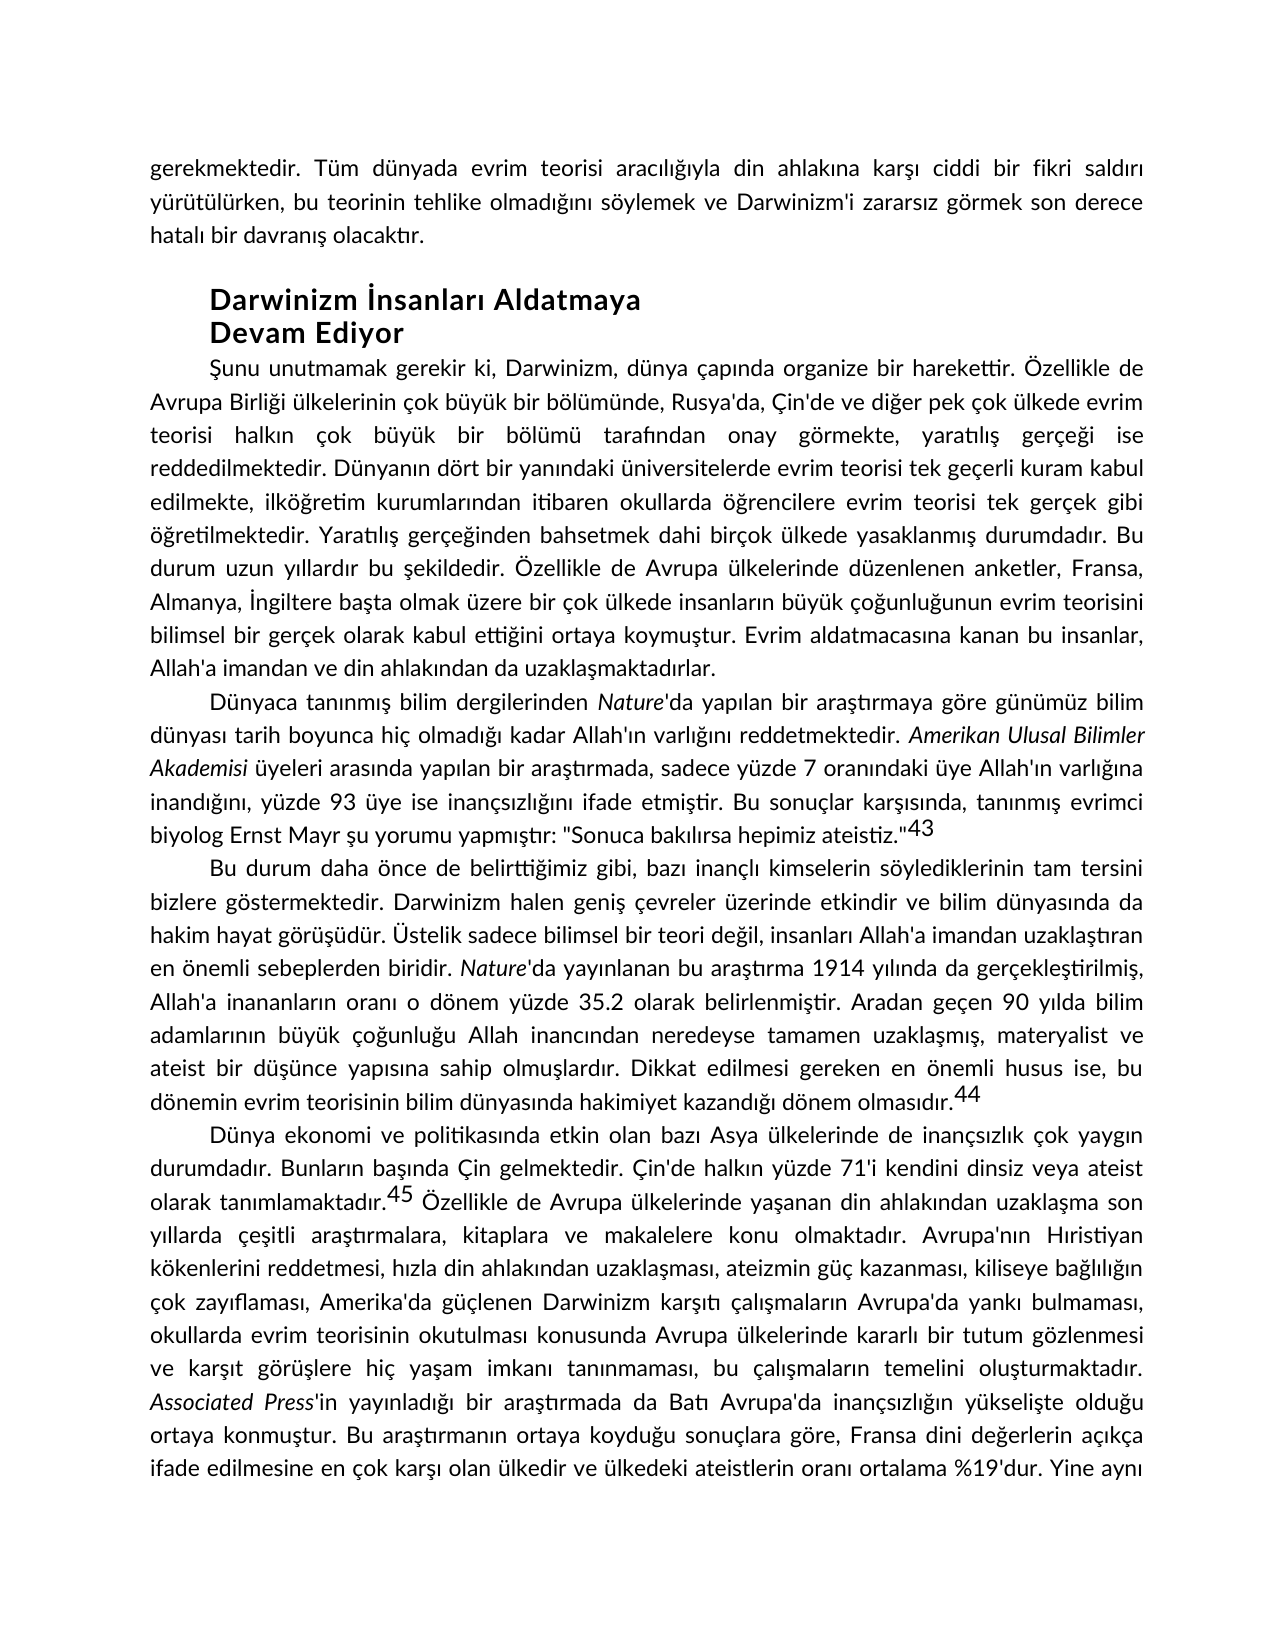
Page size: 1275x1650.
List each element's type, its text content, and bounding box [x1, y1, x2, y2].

text Bu durum daha önce de belirttiğimiz gibi, bazı inançlı kimselerin söylediklerinin tam tersini bizlere göstermektedir. Darwinizm halen geniş çevreler üzerinde etkindir ve bilim dünyasında da hakim hayat görüşüdür. Üstelik sadece bilimsel bir teori değil, insanları Allah'a imandan uzaklaştıran en önemli sebeplerden biridir. Nature'da yayınlanan bu araştırma 1914 yılında da gerçekleştirilmiş, Allah'a inananların oranı o dönem yüzde 35.2 olarak belirlenmiştir. Aradan geçen 90 yılda bilim adamlarının büyük çoğunluğu Allah inancından neredeyse tamamen uzaklaşmış, materyalist ve ateist bir düşünce yapısına sahip olmuşlardır. Dikkat edilmesi gereken en önemli husus ise, bu dönemin evrim teorisinin bilim dünyasında hakimiyet kazandığı dönem olmasıdır.44 [150, 850, 1145, 1117]
text Dünyaca tanınmış bilim dergilerinden Nature'da yapılan bir araştırmaya göre günümüz bilim dünyası tarih boyunca hiç olmadığı kadar Allah'ın varlığını reddetmektedir. Amerikan Ulusal Bilimler Akademisi üyeleri arasında yapılan bir araştırmada, sadece yüzde 7 oranındaki üye Allah'ın varlığına inandığını, yüzde 93 üye ise inançsızlığını ifade etmiştir. Bu sonuçlar karşısında, tanınmış evrimci biyolog Ernst Mayr şu yorumu yapmıştır: "Sonuca bakılırsa hepimiz ateistiz."43 [150, 683, 1145, 850]
text Dünya ekonomi ve politikasında etkin olan bazı Asya ülkelerinde de inançsızlık çok yaygın durumdadır. Bunların başında Çin gelmektedir. Çin'de halkın yüzde 71'i kendini dinsiz veya ateist olarak tanımlamaktadır.45 Özellikle de Avrupa ülkelerinde yaşanan din ahlakından uzaklaşma son yıllarda çeşitli araştırmalara, kitaplara ve makalelere konu olmaktadır. Avrupa'nın Hıristiyan kökenlerini reddetmesi, hızla din ahlakından uzaklaşması, ateizmin güç kazanması, kiliseye bağlılığın çok zayıflaması, Amerika'da güçlenen Darwinizm karşıtı çalışmaların Avrupa'da yankı bulmaması, okullarda evrim teorisinin okutulması konusunda Avrupa ülkelerinde kararlı bir tutum gözlenmesi ve karşıt görüşlere hiç yaşam imkanı tanınmaması, bu çalışmaların temelini oluşturmaktadır. Associated Press'in yayınladığı bir araştırmada da Batı Avrupa'da inançsızlığın yükselişte olduğu ortaya konmuştur. Bu araştırmanın ortaya koyduğu sonuçlara göre, Fransa dini değerlerin açıkça ifade edilmesine en çok karşı olan ülkedir ve ülkedeki ateistlerin oranı ortalama %19'dur. Yine aynı [150, 1117, 1145, 1483]
text Darwinizm İnsanları Aldatmaya [150, 283, 1145, 317]
text Şunu unutmamak gerekir ki, Darwinizm, dünya çapında organize bir harekettir. Özellikle de Avrupa Birliği ülkelerinin çok büyük bir bölümünde, Rusya'da, Çin'de ve diğer pek çok ülkede evrim teorisi halkın çok büyük bir bölümü tarafından onay görmekte, yaratılış gerçeği ise reddedilmektedir. Dünyanın dört bir yanındaki üniversitelerde evrim teorisi tek geçerli kuram kabul edilmekte, ilköğretim kurumlarından itibaren okullarda öğrencilere evrim teorisi tek gerçek gibi öğretilmektedir. Yaratılış gerçeğinden bahsetmek dahi birçok ülkede yasaklanmış durumdadır. Bu durum uzun yıllardır bu şekildedir. Özellikle de Avrupa ülkelerinde düzenlenen anketler, Fransa, Almanya, İngiltere başta olmak üzere bir çok ülkede insanların büyük çoğunluğunun evrim teorisini bilimsel bir gerçek olarak kabul ettiğini ortaya koymuştur. Evrim aldatmacasına kanan bu insanlar, Allah'a imandan ve din ahlakından da uzaklaşmaktadırlar. [150, 350, 1145, 683]
text gerekmektedir. Tüm dünyada evrim teorisi aracılığıyla din ahlakına karşı ciddi bir fikri saldırı yürütülürken, bu teorinin tehlike olmadığını söylemek ve Darwinizm'i zararsız görmek son derece hatalı bir davranış olacaktır. [150, 150, 1145, 250]
text Devam Ediyor [150, 317, 1145, 350]
